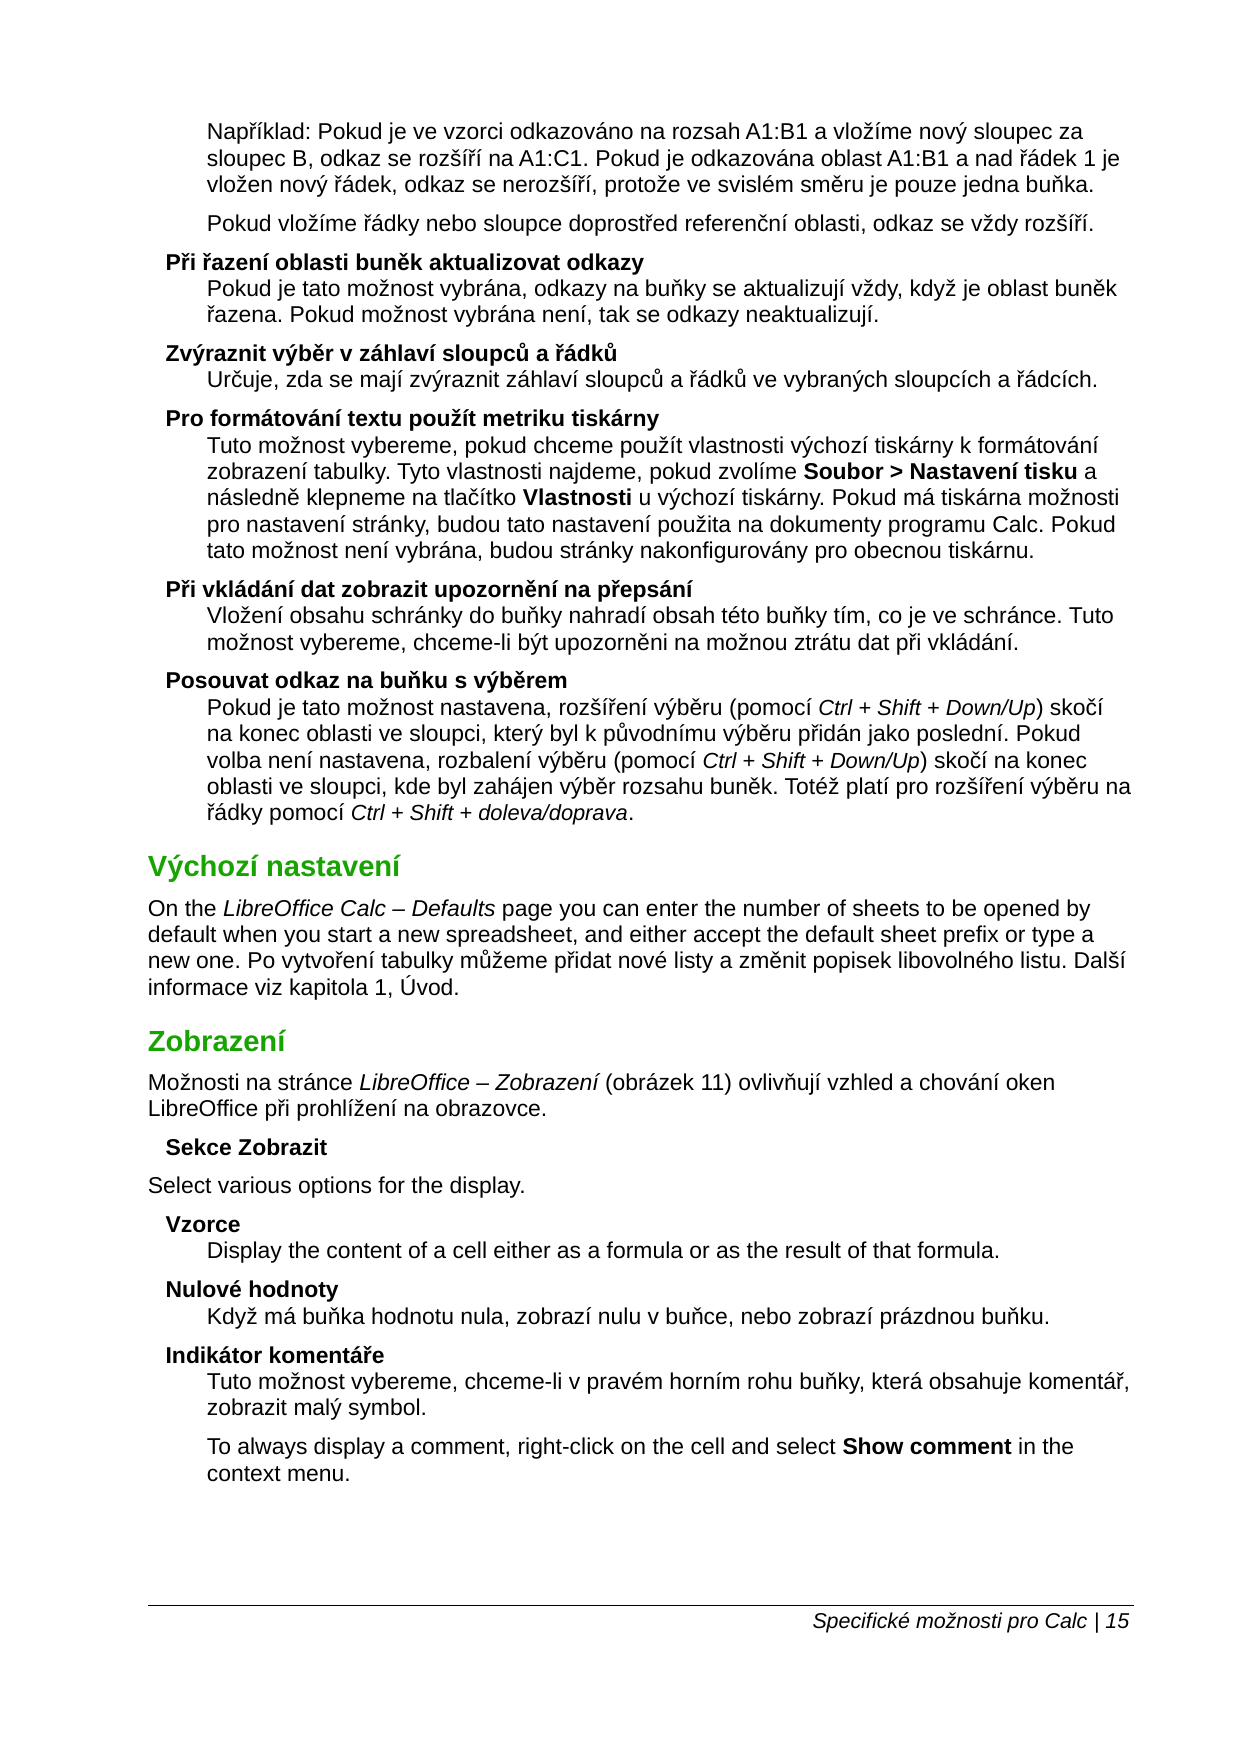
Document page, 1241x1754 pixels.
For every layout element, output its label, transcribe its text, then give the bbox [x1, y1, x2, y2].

text Při řazení oblasti buněk aktualizovat odkazy [165, 248, 1134, 275]
text Určuje, zda se mají zvýraznit záhlaví sloupců a řádků ve vybraných sloupcích a řádcích. [207, 366, 1134, 393]
text Nulové hodnoty [165, 1276, 1134, 1303]
text Sekce Zobrazit [165, 1134, 1134, 1161]
subtitle Zobrazení [148, 1024, 1134, 1057]
text Tuto možnost vybereme, chceme-li v pravém horním rohu buňky, která obsahuje komentář, zobrazit malý symbol. [207, 1368, 1134, 1421]
text Tuto možnost vybereme, pokud chceme použít vlastnosti výchozí tiskárny k formátování zobrazení tabulky. Tyto vlastnosti najdeme, pokud zvolíme Soubor > Nastavení tisku a následně klepneme na tlačítko Vlastnosti u výchozí tiskárny. Pokud má tiskárna možnosti pro nastavení stránky, budou tato nastavení použita na dokumenty programu Calc. Pokud tato možnost není vybrána, budou stránky nakonfigurovány pro obecnou tiskárnu. [207, 432, 1134, 563]
text On the LibreOffice Calc – Defaults page you can enter the number of sheets to be opened by default when you start a new spreadsheet, and either accept the default sheet prefix or type a new one. Po vytvoření tabulky můžeme přidat nové listy a změnit popisek libovolného listu. Další informace viz kapitola 1, Úvod. [148, 894, 1134, 1000]
text Select various options for the display. [148, 1172, 1134, 1199]
text Posouvat odkaz na buňku s výběrem [165, 667, 1134, 694]
text Display the content of a cell either as a formula or as the result of that formula. [207, 1237, 1134, 1264]
text Vzorce [165, 1211, 1134, 1237]
text To always display a comment, right-click on the cell and select Show comment in the context menu. [207, 1433, 1134, 1486]
text Indikátor komentáře [165, 1342, 1134, 1368]
text Možnosti na stránce LibreOffice – Zobrazení (obrázek 11) ovlivňují vzhled a chování oken LibreOffice při prohlížení na obrazovce. [148, 1069, 1134, 1122]
text Vložení obsahu schránky do buňky nahradí obsah této buňky tím, co je ve schránce. Tuto možnost vybereme, chceme-li být upozorněni na možnou ztrátu dat při vkládání. [207, 602, 1134, 655]
text Pro formátování textu použít metriku tiskárny [165, 405, 1134, 432]
text Zvýraznit výběr v záhlaví sloupců a řádků [165, 340, 1134, 366]
text Pokud je tato možnost vybrána, odkazy na buňky se aktualizují vždy, když je oblast buněk řazena. Pokud možnost vybrána není, tak se odkazy neaktualizují. [207, 275, 1134, 328]
text Při vkládání dat zobrazit upozornění na přepsání [165, 576, 1134, 602]
text Když má buňka hodnotu nula, zobrazí nulu v buňce, nebo zobrazí prázdnou buňku. [207, 1303, 1134, 1329]
subtitle Výchozí nastavení [148, 849, 1134, 883]
text Například: Pokud je ve vzorci odkazováno na rozsah A1:B1 a vložíme nový sloupec za sloupec B, odkaz se rozšíří na A1:C1. Pokud je odkazována oblast A1:B1 a nad řádek 1 je vložen nový řádek, odkaz se nerozšíří, protože ve svislém směru je pouze jedna buňka. [207, 118, 1134, 197]
text Pokud je tato možnost nastavena, rozšíření výběru (pomocí Ctrl + Shift + Down/Up) skočí na konec oblasti ve sloupci, který byl k původnímu výběru přidán jako poslední. Pokud volba není nastavena, rozbalení výběru (pomocí Ctrl + Shift + Down/Up) skočí na konec oblasti ve sloupci, kde byl zahájen výběr rozsahu buněk. Totéž platí pro rozšíření výběru na řádky pomocí Ctrl + Shift + doleva/doprava. [207, 694, 1134, 826]
text Pokud vložíme řádky nebo sloupce doprostřed referenční oblasti, odkaz se vždy rozšíří. [207, 210, 1134, 236]
